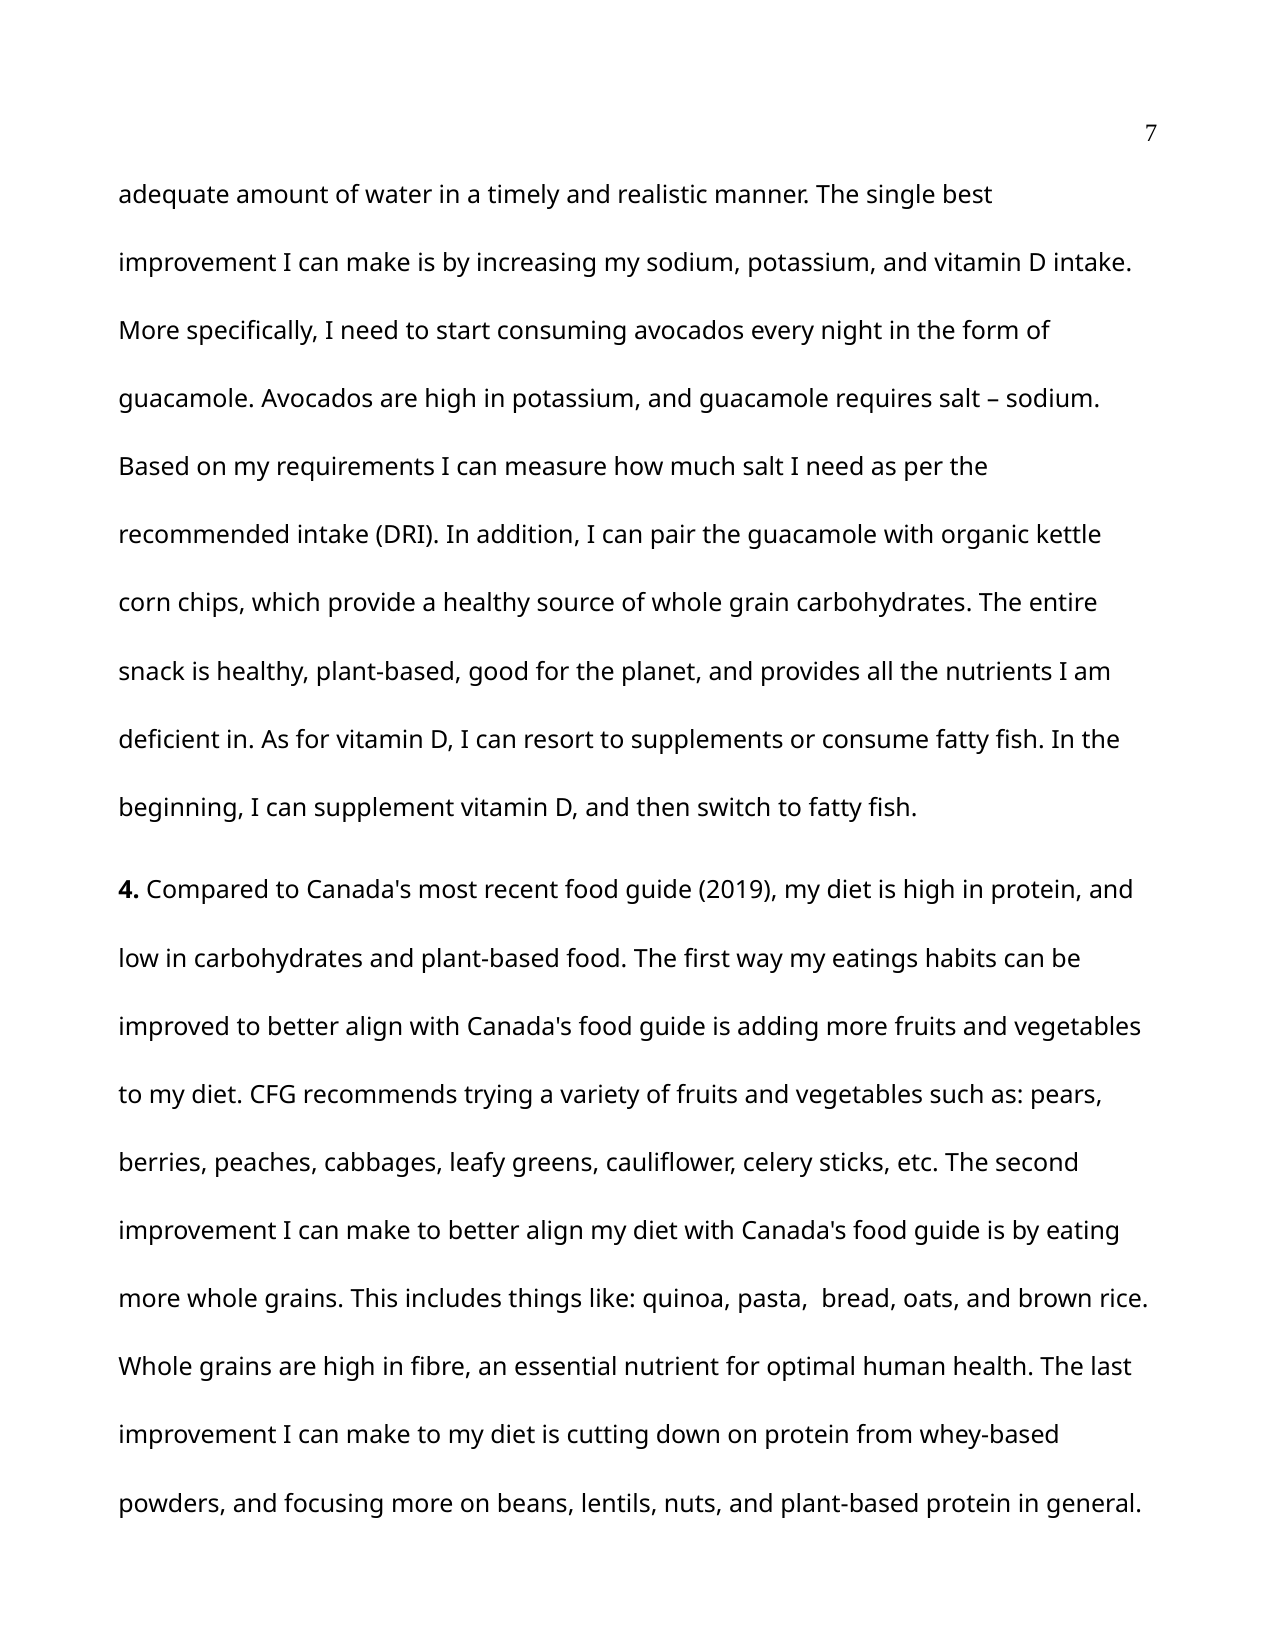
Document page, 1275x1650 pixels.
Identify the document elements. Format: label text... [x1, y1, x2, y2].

text adequate amount of water in a timely and realistic manner. The single best improvement I can make is by increasing my sodium, potassium, and vitamin D intake. More specifically, I need to start consuming avocados every night in the form of guacamole. Avocados are high in potassium, and guacamole requires salt – sodium. Based on my requirements I can measure how much salt I need as per the recommended intake (DRI). In addition, I can pair the guacamole with organic kettle corn chips, which provide a healthy source of whole grain carbohydrates. The entire snack is healthy, plant-based, good for the planet, and provides all the nutrients I am deficient in. As for vitamin D, I can resort to supplements or consume fatty fish. In the beginning, I can supplement vitamin D, and then switch to fatty fish. [118, 176, 1157, 823]
text 4. Compared to Canada's most recent food guide (2019), my diet is high in protein, and low in carbohydrates and plant-based food. The first way my eatings habits can be improved to better align with Canada's food guide is adding more fruits and vegetables to my diet. CFG recommends trying a variety of fruits and vegetables such as: pears, berries, peaches, cabbages, leafy greens, cauliflower, celery sticks, etc. The second improvement I can make to better align my diet with Canada's food guide is by eating more whole grains. This includes things like: quinoa, pasta, bread, oats, and brown rice. Whole grains are high in fibre, an essential nutrient for optimal human health. The last improvement I can make to my diet is cutting down on protein from whey-based powders, and focusing more on beans, lentils, nuts, and plant-based protein in general. [118, 872, 1157, 1519]
